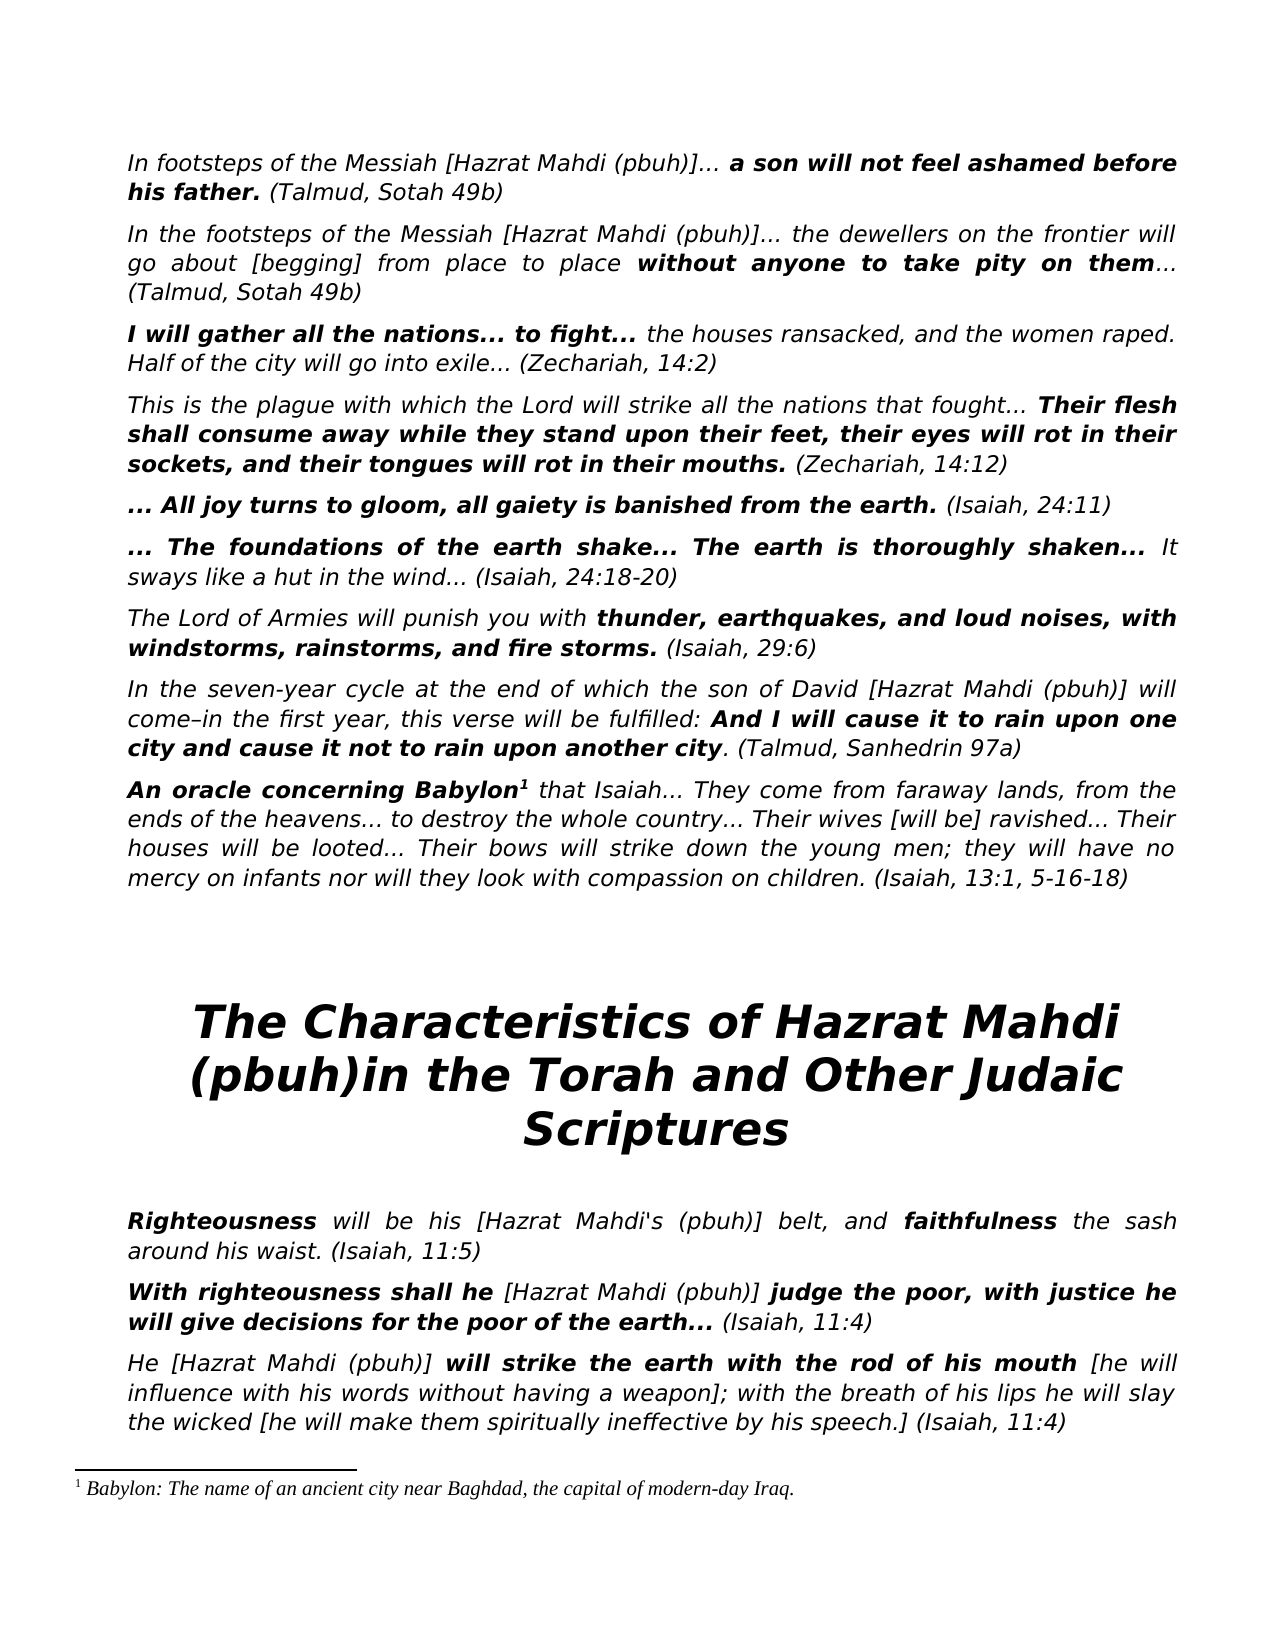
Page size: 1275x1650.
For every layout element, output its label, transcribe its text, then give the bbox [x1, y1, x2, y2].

text Righteousness will be his [Hazrat Mahdi's (pbuh)] belt, and faithfulness the sash around his waist. (Isaiah, 11:5) [127, 1208, 1177, 1264]
text He [Hazrat Mahdi (pbuh)] will strike the earth with the rod of his mouth [he will influence with his words without having a weapon]; with the breath of his lips he will slay the wicked [he will make them spiritually ineffective by his speech.] (Isaiah, 11:4) [127, 1351, 1177, 1436]
text In the footsteps of the Messiah [Hazrat Mahdi (pbuh)]... the dewellers on the frontier will go about [begging] from place to place without anyone to take pity on them... (Talmud, Sotah 49b) [127, 221, 1177, 306]
text ... The foundations of the earth shake... The earth is thoroughly shaken... It sways like a hut in the wind... (Isaiah, 24:18-20) [127, 534, 1177, 590]
text The Lord of Armies will punish you with thunder, earthquakes, and loud noises, with windstorms, rainstorms, and fire storms. (Isaiah, 29:6) [127, 606, 1177, 661]
text This is the plague with which the Lord will strike all the nations that fought... Their flesh shall consume away while they stand upon their feet, their eyes will rot in their sockets, and their tongues will rot in their mouths. (Zechariah, 14:12) [127, 392, 1177, 478]
text ... All joy turns to gloom, all gaiety is banished from the earth. (Isaiah, 24:11) [127, 493, 1177, 519]
text An oracle concerning Babylon that Isaiah... They come from faraway lands, from the ends of the heavens... to destroy the whole country... Their wives [will be] ravished... Their houses will be looted... Their bows will strike down the young men; they will have no mercy on infants nor will they look with compassion on children. (Isaiah, 13:1, 5-16-18) [127, 777, 1177, 891]
text Babylon: The name of an ancient city near Baghdad, the capital of modern-day Iraq. [75, 1476, 1200, 1500]
text In footsteps of the Messiah [Hazrat Mahdi (pbuh)]... a son will not feel ashamed before his father. (Talmud, Sotah 49b) [127, 150, 1177, 206]
subtitle The Characteristics of Hazrat Mahdi (pbuh)in the Torah and Other Judaic Scriptures [112, 996, 1200, 1156]
text In the seven-year cycle at the end of which the son of David [Hazrat Mahdi (pbuh)] will come–in the first year, this verse will be fulfilled: And I will cause it to rain upon one city and cause it not to rain upon another city. (Talmud, Sanhedrin 97a) [127, 677, 1177, 762]
text I will gather all the nations... to fight... the houses ransacked, and the women raped. Half of the city will go into exile... (Zechariah, 14:2) [127, 321, 1177, 377]
text With righteousness shall he [Hazrat Mahdi (pbuh)] judge the poor, with justice he will give decisions for the poor of the earth... (Isaiah, 11:4) [127, 1279, 1177, 1336]
